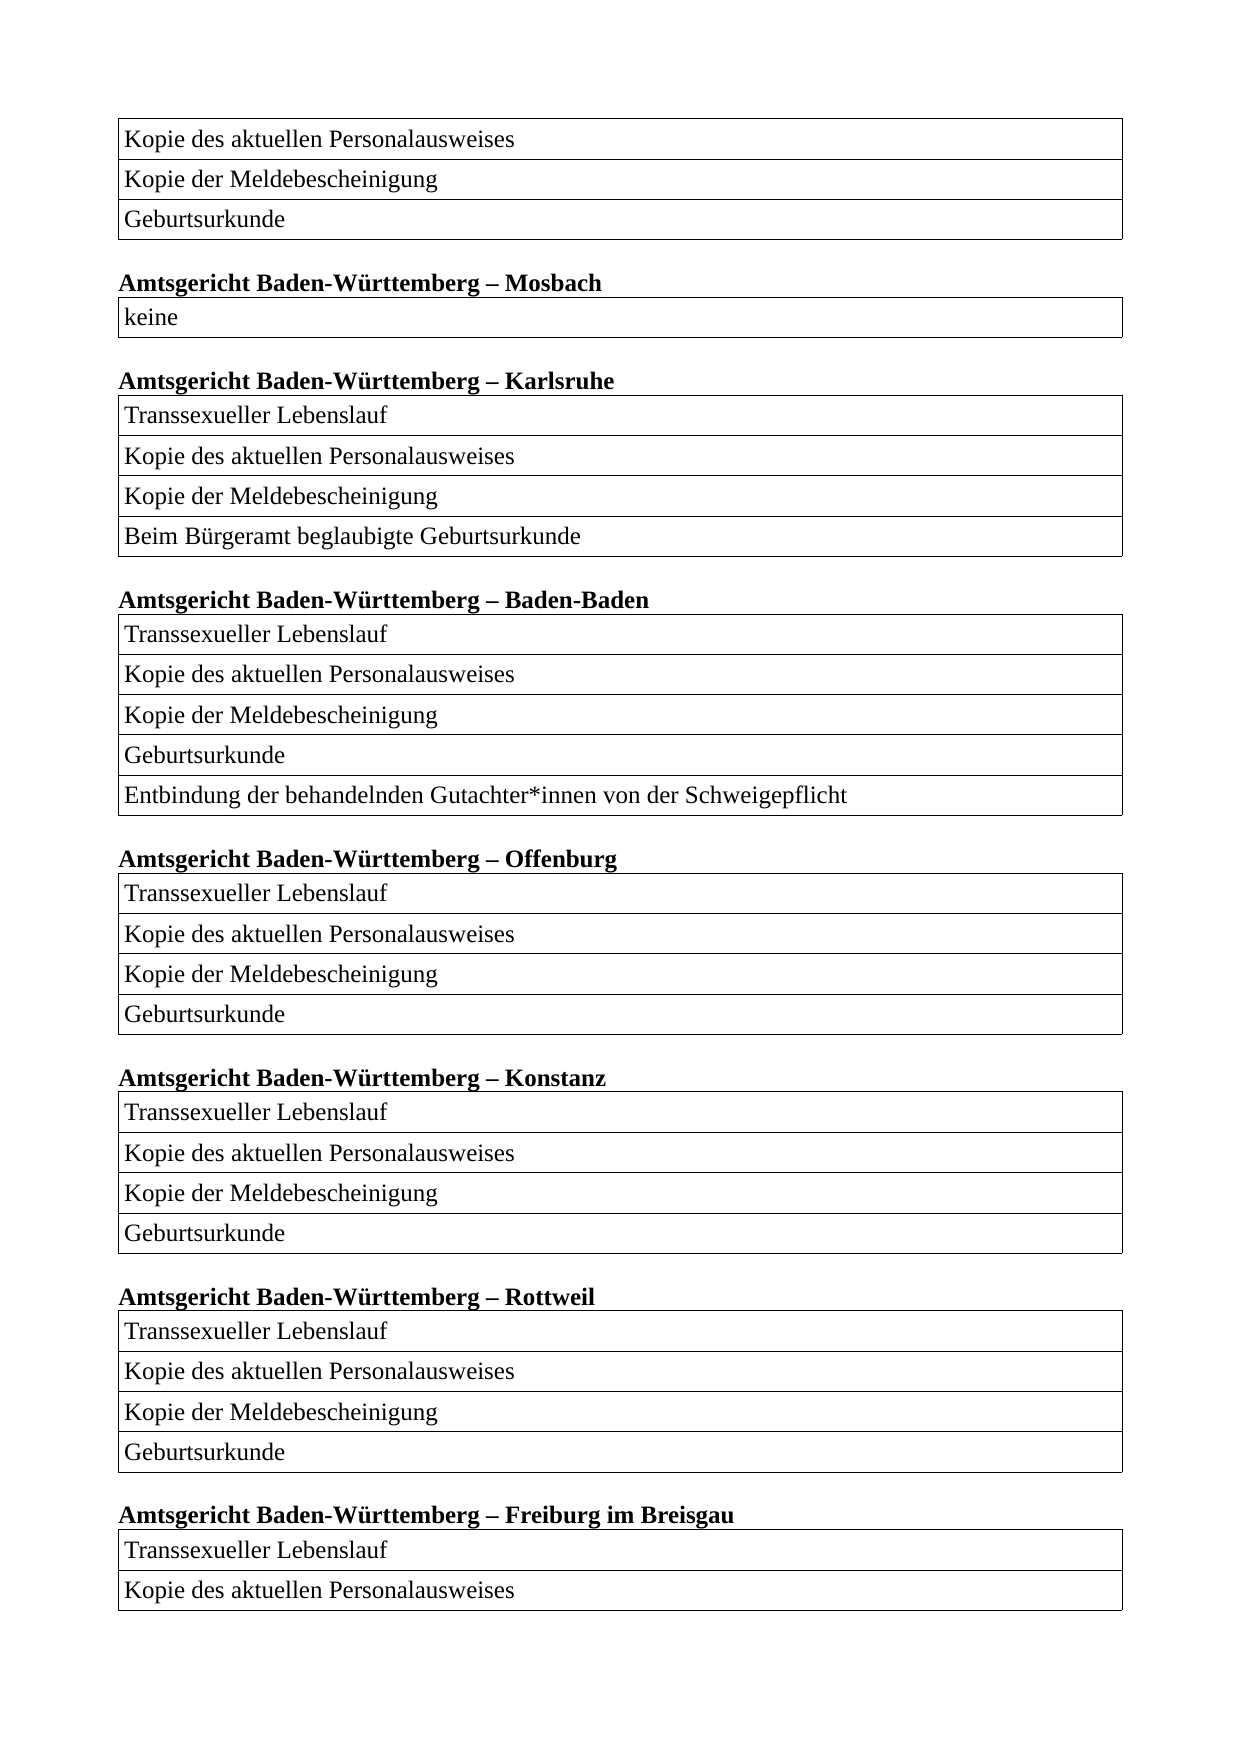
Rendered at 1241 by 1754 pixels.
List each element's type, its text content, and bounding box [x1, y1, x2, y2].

table_cell Kopie des aktuellen Personalausweises [119, 1571, 1122, 1610]
text Amtsgericht Baden-Württemberg – Rottweil [118, 1282, 1122, 1310]
table_header Transsexueller Lebenslauf [119, 615, 1122, 654]
table_header Transsexueller Lebenslauf [119, 396, 1122, 435]
table_cell Geburtsurkunde [119, 1432, 1122, 1472]
table_cell Kopie des aktuellen Personalausweises [119, 1352, 1122, 1391]
table_cell Kopie des aktuellen Personalausweises [119, 436, 1122, 475]
text Amtsgericht Baden-Württemberg – Baden-Baden [118, 585, 1122, 613]
table_cell Kopie des aktuellen Personalausweises [119, 119, 1122, 158]
table_cell Kopie der Meldebescheinigung [119, 954, 1122, 993]
table_cell Kopie des aktuellen Personalausweises [119, 1133, 1122, 1172]
text Amtsgericht Baden-Württemberg – Freiburg im Breisgau [118, 1500, 1122, 1529]
table_cell Geburtsurkunde [119, 995, 1122, 1034]
table_cell Kopie des aktuellen Personalausweises [119, 655, 1122, 694]
text Amtsgericht Baden-Württemberg – Mosbach [118, 268, 1122, 297]
table_cell Geburtsurkunde [119, 200, 1122, 239]
table_cell Entbindung der behandelnden Gutachter*innen von der Schweigepflicht [119, 776, 1122, 815]
table_header Transsexueller Lebenslauf [119, 1530, 1122, 1569]
text Amtsgericht Baden-Württemberg – Offenburg [118, 844, 1122, 873]
table_header keine [119, 298, 1122, 337]
table_cell Geburtsurkunde [119, 1214, 1122, 1253]
table_cell Geburtsurkunde [119, 735, 1122, 775]
table_cell Kopie der Meldebescheinigung [119, 1392, 1122, 1431]
text Amtsgericht Baden-Württemberg – Konstanz [118, 1063, 1122, 1091]
table_cell Kopie der Meldebescheinigung [119, 695, 1122, 734]
text Amtsgericht Baden-Württemberg – Karlsruhe [118, 366, 1122, 394]
table_cell Kopie des aktuellen Personalausweises [119, 914, 1122, 953]
table_header Transsexueller Lebenslauf [119, 1092, 1122, 1132]
table_header Transsexueller Lebenslauf [119, 874, 1122, 913]
table_cell Kopie der Meldebescheinigung [119, 1173, 1122, 1212]
table_cell Kopie der Meldebescheinigung [119, 160, 1122, 199]
table_header Transsexueller Lebenslauf [119, 1311, 1122, 1351]
table_cell Kopie der Meldebescheinigung [119, 476, 1122, 516]
table_cell Beim Bürgeramt beglaubigte Geburtsurkunde [119, 517, 1122, 556]
